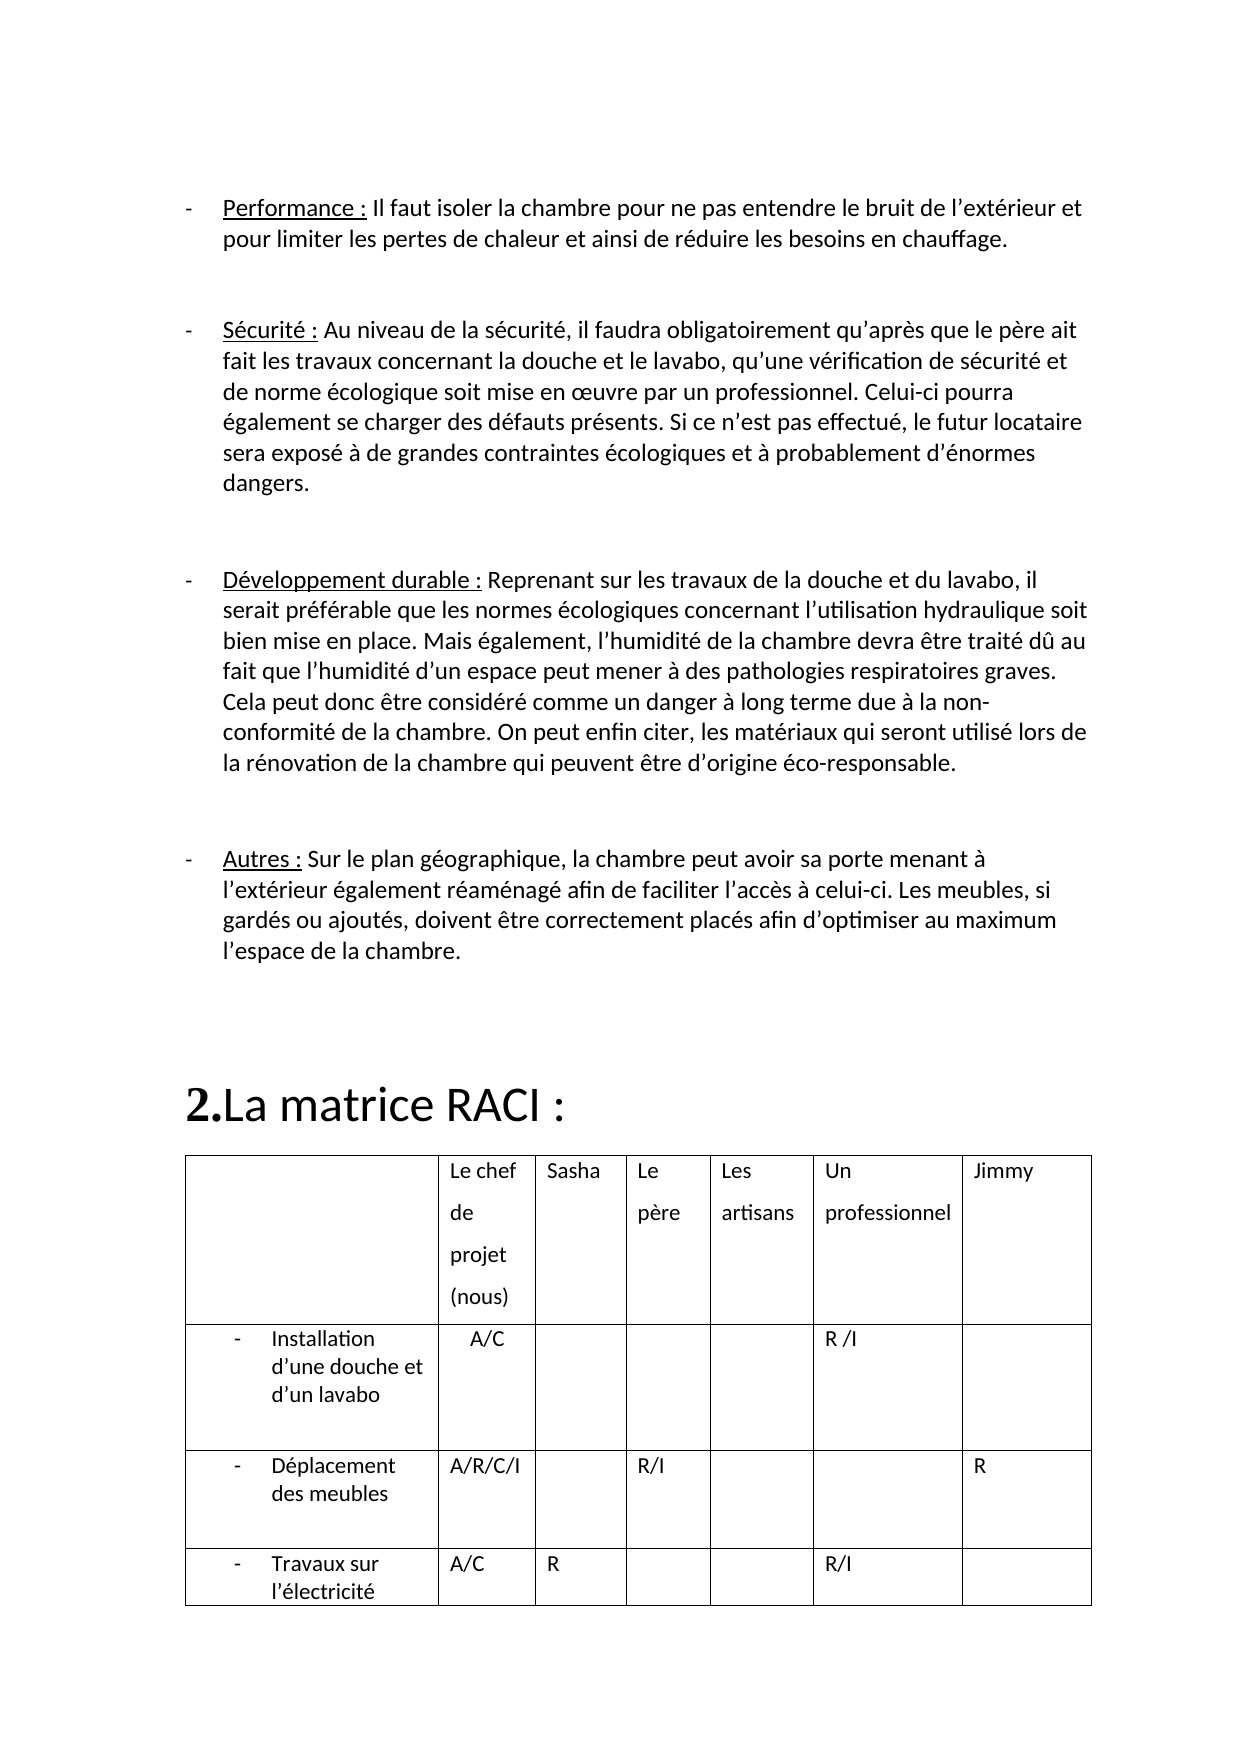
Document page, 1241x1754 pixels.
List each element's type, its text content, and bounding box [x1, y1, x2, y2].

table_cell A/R/C/I [439, 1451, 535, 1548]
table_cell R/I [814, 1549, 962, 1605]
table_header Jimmy [963, 1156, 1091, 1323]
table_cell R [963, 1451, 1091, 1548]
table_cell [711, 1451, 813, 1548]
table_cell Travaux sur l’électricité [186, 1549, 438, 1605]
list Performance : Il faut isoler la chambre pour ne pas entendre le bruit de l’extérieur et pour limiter les pertes de chaleur et ainsi de réduire les besoins en chauffage. [185, 192, 1093, 253]
table_cell A/C [439, 1549, 535, 1605]
table_header Un professionnel [814, 1156, 962, 1323]
table_cell [536, 1451, 626, 1548]
table_cell R [536, 1549, 626, 1605]
list Développement durable : Reprenant sur les travaux de la douche et du lavabo, il serait préférable que les normes écologiques concernant l’utilisation hydraulique soit bien mise en place. Mais également, l’humidité de la chambre devra être traité dû au fait que l’humidité d’un espace peut mener à des pathologies respiratoires graves. Cela peut donc être considéré comme un danger à long terme due à la non-conformité de la chambre. On peut enfin citer, les matériaux qui seront utilisé lors de la rénovation de la chambre qui peuvent être d’origine éco-responsable. [185, 564, 1093, 777]
table_cell [627, 1549, 710, 1605]
table_cell [711, 1549, 813, 1605]
table_cell Déplacement des meubles [186, 1451, 438, 1548]
list Sécurité : Au niveau de la sécurité, il faudra obligatoirement qu’après que le père ait fait les travaux concernant la douche et le lavabo, qu’une vérification de sécurité et de norme écologique soit mise en œuvre par un professionnel. Celui-ci pourra également se charger des défauts présents. Si ce n’est pas effectué, le futur locataire sera exposé à de grandes contraintes écologiques et à probablement d’énormes dangers. [185, 315, 1093, 498]
table_cell A/C [439, 1325, 535, 1450]
text 2.La matrice RACI : [148, 1073, 1093, 1134]
table_header Le chef de projet (nous) [439, 1156, 535, 1323]
table_cell [536, 1325, 626, 1450]
table_cell [627, 1325, 710, 1450]
table_cell R /I [814, 1325, 962, 1450]
table_header Le père [627, 1156, 710, 1323]
table_cell [814, 1451, 962, 1548]
table_cell R/I [627, 1451, 710, 1548]
table_cell [711, 1325, 813, 1450]
list Autres : Sur le plan géographique, la chambre peut avoir sa porte menant à l’extérieur également réaménagé afin de faciliter l’accès à celui-ci. Les meubles, si gardés ou ajoutés, doivent être correctement placés afin d’optimiser au maximum l’espace de la chambre. [185, 843, 1093, 965]
table_cell Installation d’une douche et d’un lavabo [186, 1325, 438, 1450]
table_cell [963, 1549, 1091, 1605]
table_header [186, 1156, 438, 1323]
table_header Sasha [536, 1156, 626, 1323]
table_header Les artisans [711, 1156, 813, 1323]
table_cell [963, 1325, 1091, 1450]
